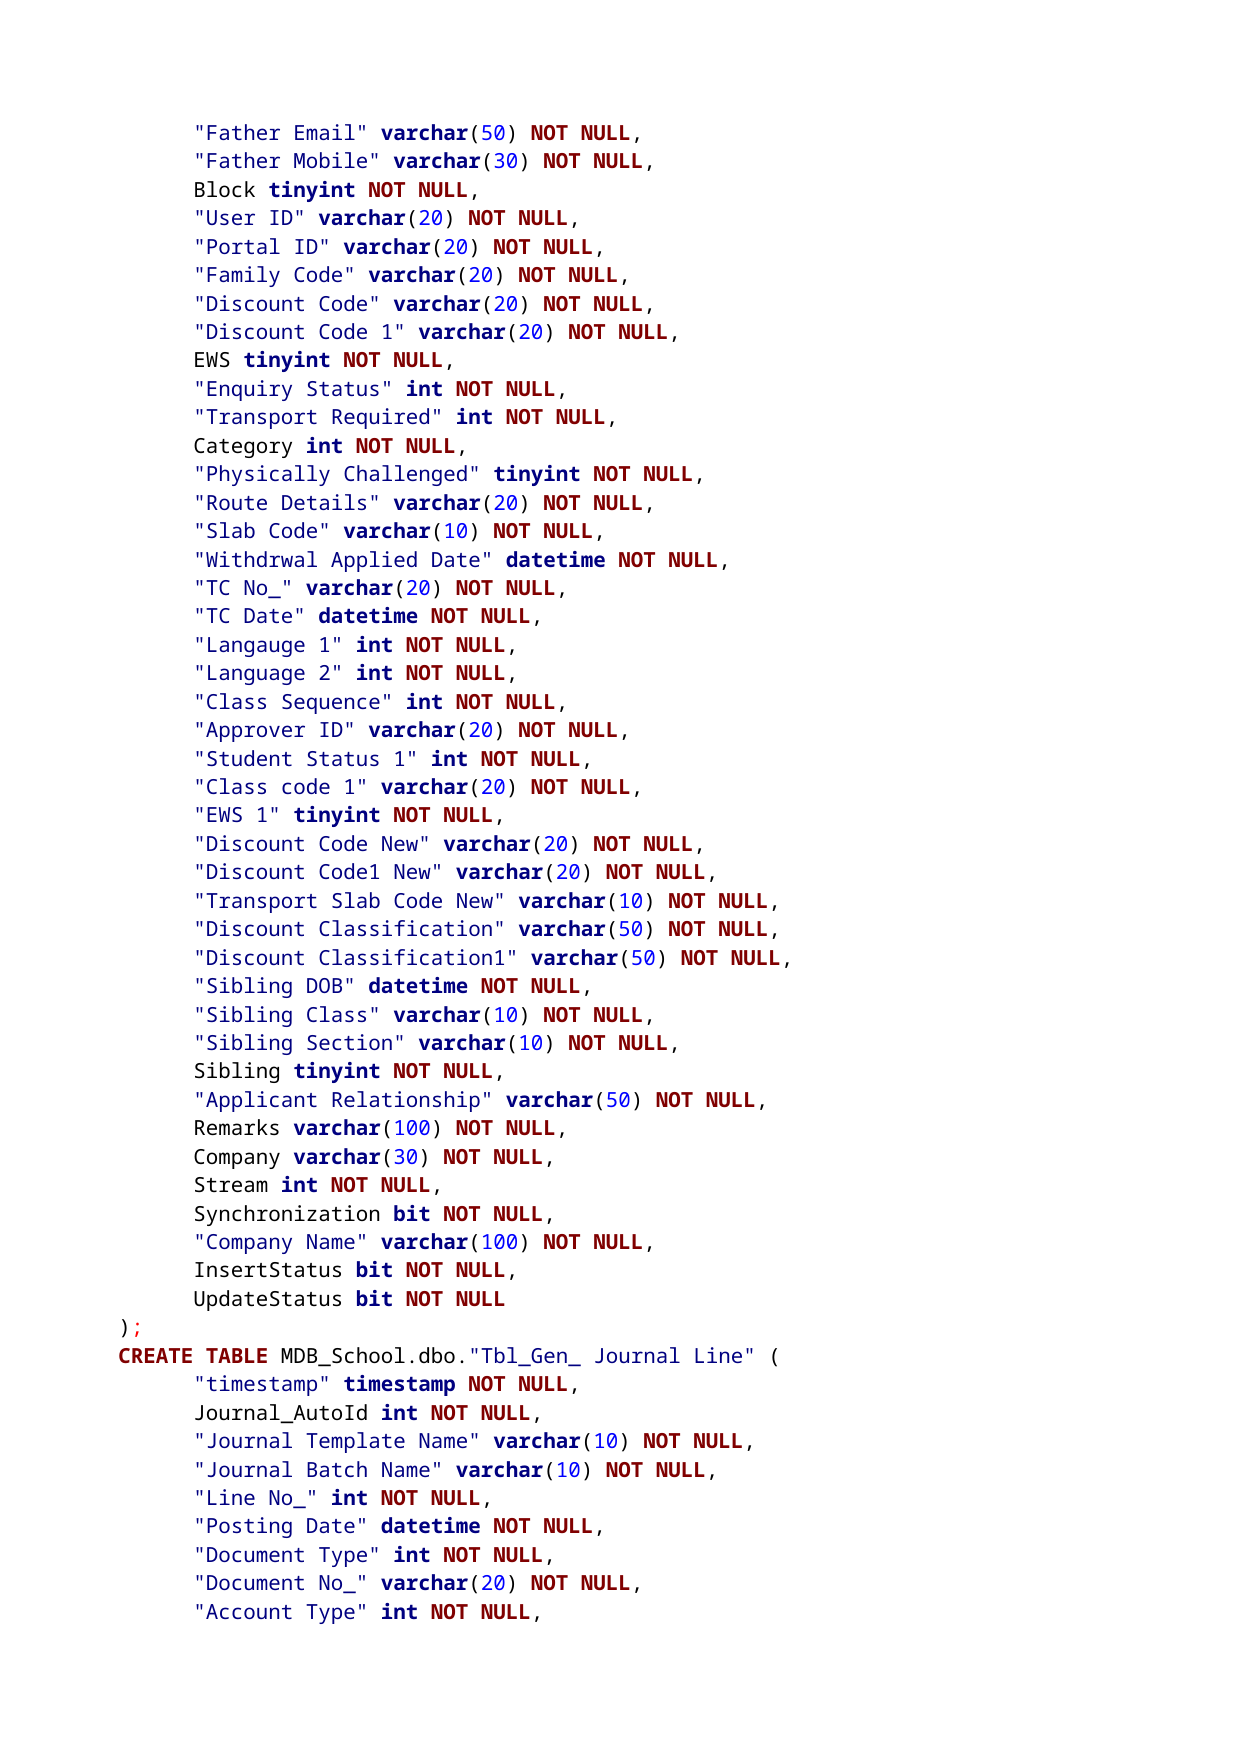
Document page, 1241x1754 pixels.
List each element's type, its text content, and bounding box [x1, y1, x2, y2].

text EWS tinyint NOT NULL, [118, 346, 1122, 374]
text "Posting Date" datetime NOT NULL, [118, 1512, 1122, 1540]
text "Transport Required" int NOT NULL, [118, 402, 1122, 431]
text Block tinyint NOT NULL, [118, 175, 1122, 203]
text "Discount Code 1" varchar(20) NOT NULL, [118, 317, 1122, 346]
text "EWS 1" tinyint NOT NULL, [118, 801, 1122, 829]
text "TC No_" varchar(20) NOT NULL, [118, 573, 1122, 602]
text "Transport Slab Code New" varchar(10) NOT NULL, [118, 886, 1122, 914]
text "Langauge 1" int NOT NULL, [118, 630, 1122, 658]
text "Account Type" int NOT NULL, [118, 1597, 1122, 1625]
text Category int NOT NULL, [118, 431, 1122, 459]
text "Discount Code1 New" varchar(20) NOT NULL, [118, 857, 1122, 886]
text Journal_AutoId int NOT NULL, [118, 1398, 1122, 1426]
text "Family Code" varchar(20) NOT NULL, [118, 260, 1122, 289]
text "Student Status 1" int NOT NULL, [118, 744, 1122, 772]
text "Slab Code" varchar(10) NOT NULL, [118, 516, 1122, 545]
text ); [118, 1312, 1122, 1341]
text "Portal ID" varchar(20) NOT NULL, [118, 232, 1122, 260]
text "Withdrwal Applied Date" datetime NOT NULL, [118, 545, 1122, 573]
text "timestamp" timestamp NOT NULL, [118, 1369, 1122, 1398]
text Synchronization bit NOT NULL, [118, 1199, 1122, 1227]
text "Father Mobile" varchar(30) NOT NULL, [118, 147, 1122, 175]
text "Journal Batch Name" varchar(10) NOT NULL, [118, 1455, 1122, 1483]
text "Physically Challenged" tinyint NOT NULL, [118, 459, 1122, 488]
text "Document Type" int NOT NULL, [118, 1540, 1122, 1568]
text "TC Date" datetime NOT NULL, [118, 602, 1122, 630]
text "Sibling Class" varchar(10) NOT NULL, [118, 1000, 1122, 1028]
text "Sibling DOB" datetime NOT NULL, [118, 971, 1122, 1000]
text UpdateStatus bit NOT NULL [118, 1284, 1122, 1312]
text Sibling tinyint NOT NULL, [118, 1057, 1122, 1085]
text "Language 2" int NOT NULL, [118, 658, 1122, 687]
text Stream int NOT NULL, [118, 1170, 1122, 1199]
text Company varchar(30) NOT NULL, [118, 1142, 1122, 1170]
text "Approver ID" varchar(20) NOT NULL, [118, 715, 1122, 744]
text "Discount Classification1" varchar(50) NOT NULL, [118, 943, 1122, 971]
text Remarks varchar(100) NOT NULL, [118, 1113, 1122, 1142]
text "Discount Code New" varchar(20) NOT NULL, [118, 829, 1122, 857]
text "Route Details" varchar(20) NOT NULL, [118, 488, 1122, 516]
text "Company Name" varchar(100) NOT NULL, [118, 1227, 1122, 1256]
text "Sibling Section" varchar(10) NOT NULL, [118, 1028, 1122, 1057]
text "Class code 1" varchar(20) NOT NULL, [118, 772, 1122, 801]
text "Class Sequence" int NOT NULL, [118, 687, 1122, 715]
text InsertStatus bit NOT NULL, [118, 1256, 1122, 1284]
text "Enquiry Status" int NOT NULL, [118, 374, 1122, 402]
text "Applicant Relationship" varchar(50) NOT NULL, [118, 1085, 1122, 1113]
text "Discount Code" varchar(20) NOT NULL, [118, 289, 1122, 317]
text "User ID" varchar(20) NOT NULL, [118, 203, 1122, 232]
text CREATE TABLE MDB_School.dbo."Tbl_Gen_ Journal Line" ( [118, 1341, 1122, 1369]
text "Line No_" int NOT NULL, [118, 1483, 1122, 1512]
text "Father Email" varchar(50) NOT NULL, [118, 118, 1122, 147]
text "Document No_" varchar(20) NOT NULL, [118, 1568, 1122, 1597]
text "Discount Classification" varchar(50) NOT NULL, [118, 914, 1122, 943]
text "Journal Template Name" varchar(10) NOT NULL, [118, 1426, 1122, 1455]
